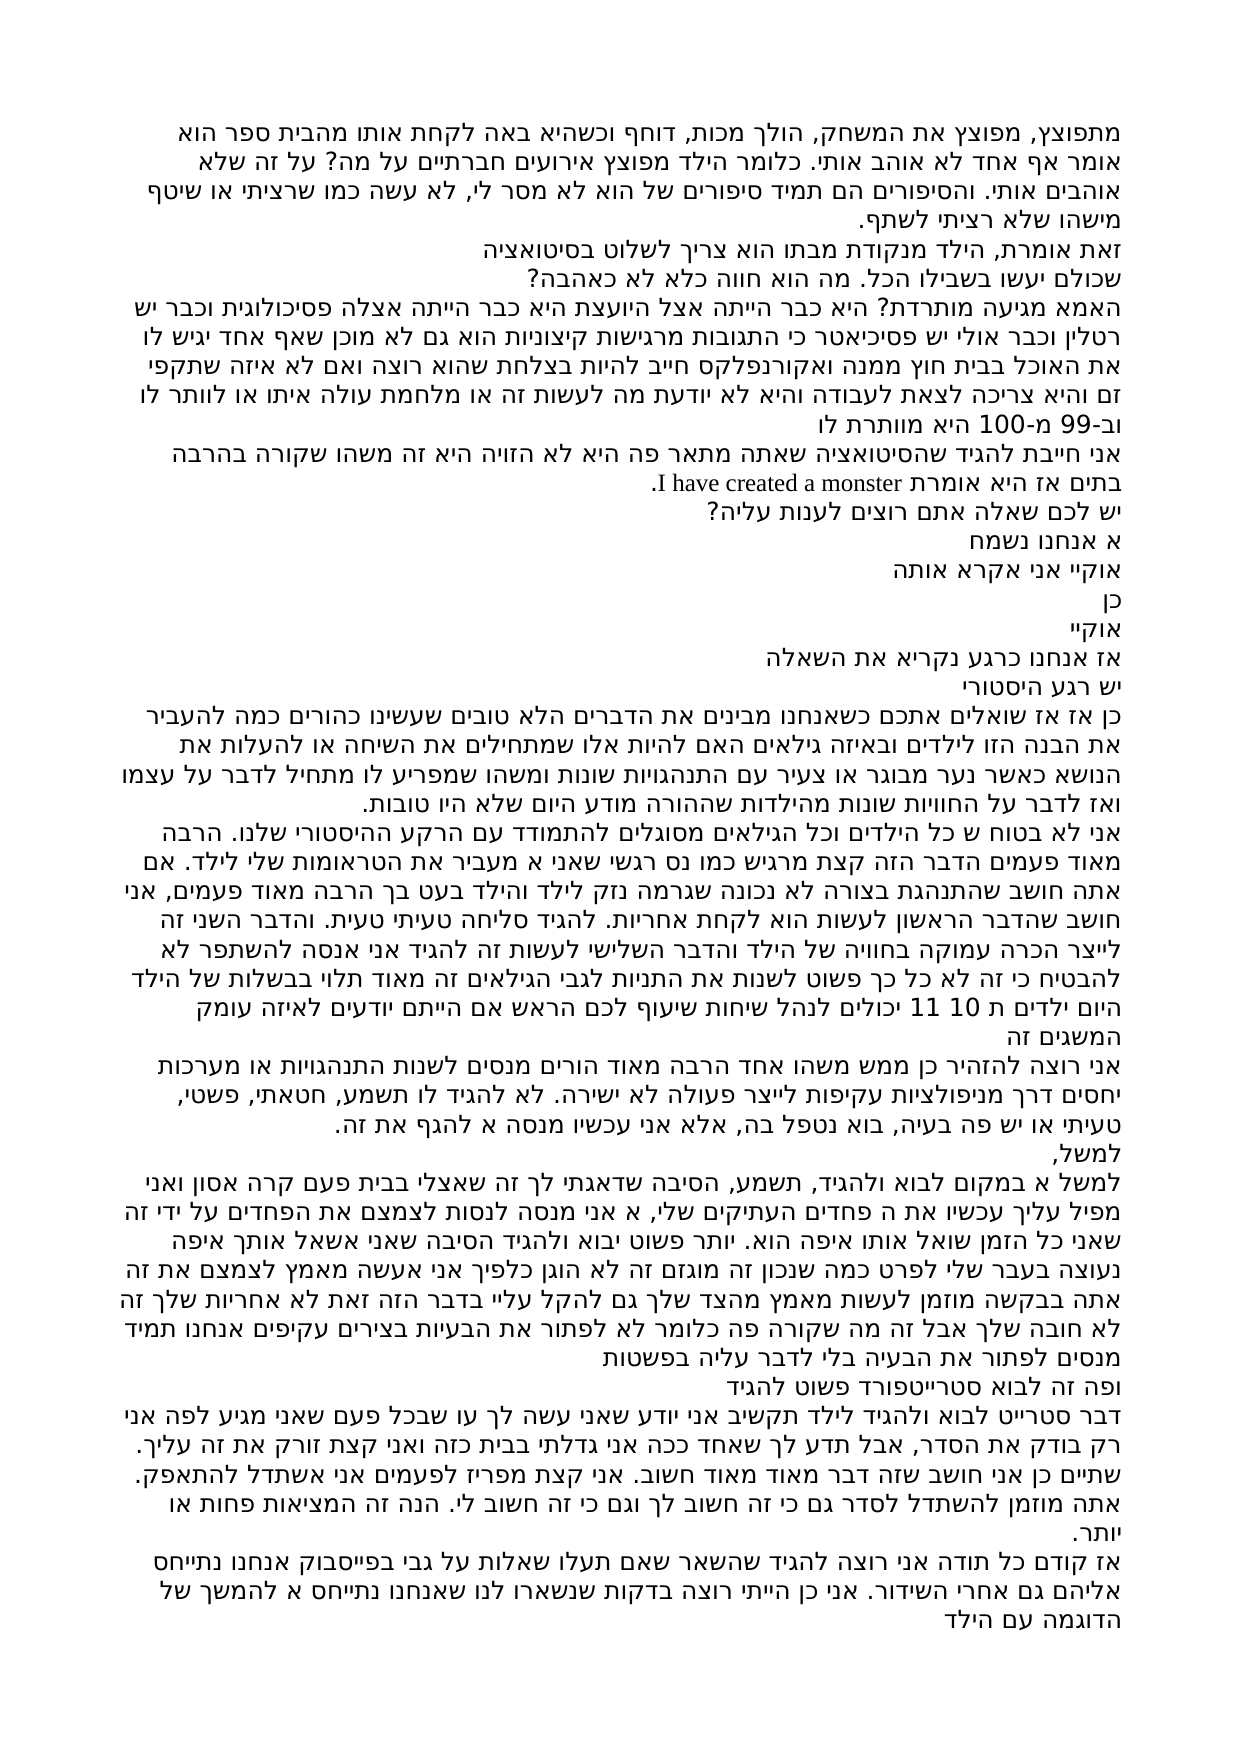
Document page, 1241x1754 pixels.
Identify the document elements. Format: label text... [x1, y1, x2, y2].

text אז אנחנו כרגע נקריא את השאלה [118, 643, 1122, 672]
text למשל א במקום לבוא ולהגיד, תשמע, הסיבה שדאגתי לך זה שאצלי בבית פעם קרה אסון ואני מפיל עליך עכשיו את ה פחדים העתיקים שלי, א אני מנסה לנסות לצמצם את הפחדים על ידי זה שאני כל הזמן שואל אותו איפה הוא. יותר פשוט יבוא ולהגיד הסיבה שאני אשאל אותך איפה נעוצה בעבר שלי לפרט כמה שנכון זה מוגזם זה לא הוגן כלפיך אני אעשה מאמץ לצמצם את זה אתה בבקשה מוזמן לעשות מאמץ מהצד שלך גם להקל עליי בדבר הזה זאת לא אחריות שלך זה לא חובה שלך אבל זה מה שקורה פה כלומר לא לפתור את הבעיות בצירים עקיפים אנחנו תמיד מנסים לפתור את הבעיה בלי לדבר עליה בפשטות [118, 1168, 1122, 1372]
text זאת אומרת, הילד מנקודת מבתו הוא צריך לשלוט בסיטואציה [118, 235, 1122, 264]
text אז קודם כל תודה אני רוצה להגיד שהשאר שאם תעלו שאלות על גבי בפייסבוק אנחנו נתייחס אליהם גם אחרי השידור. אני כן הייתי רוצה בדקות שנשארו לנו שאנחנו נתייחס א להמשך של הדוגמה עם הילד [118, 1547, 1122, 1635]
text אוקיי [118, 614, 1122, 643]
text כן [118, 585, 1122, 614]
text אני חייבת להגיד שהסיטואציה שאתה מתאר פה היא לא הזויה היא זה משהו שקורה בהרבה בתים אז היא אומרת I have created a monster. [118, 439, 1122, 497]
text א אנחנו נשמח [118, 527, 1122, 556]
text אוקיי אני אקרא אותה [118, 556, 1122, 585]
text האמא מגיעה מותרדת? היא כבר הייתה אצל היועצת היא כבר הייתה אצלה פסיכולוגית וכבר יש רטלין וכבר אולי יש פסיכיאטר כי התגובות מרגישות קיצוניות הוא גם לא מוכן שאף אחד יגיש לו את האוכל בבית חוץ ממנה ואקורנפלקס חייב להיות בצלחת שהוא רוצה ואם לא איזה שתקפי זם והיא צריכה לצאת לעבודה והיא לא יודעת מה לעשות זה או מלחמת עולה איתו או לוותר לו וב-99 מ-100 היא מוותרת לו [118, 293, 1122, 439]
text למשל, [118, 1139, 1122, 1168]
text אני רוצה להזהיר כן ממש משהו אחד הרבה מאוד הורים מנסים לשנות התנהגויות או מערכות יחסים דרך מניפולציות עקיפות לייצר פעולה לא ישירה. לא להגיד לו תשמע, חטאתי, פשטי, טעיתי או יש פה בעיה, בוא נטפל בה, אלא אני עכשיו מנסה א להגף את זה. [118, 1052, 1122, 1139]
text ופה זה לבוא סטרייטפורד פשוט להגיד [118, 1372, 1122, 1402]
text דבר סטרייט לבוא ולהגיד לילד תקשיב אני יודע שאני עשה לך עו שבכל פעם שאני מגיע לפה אני רק בודק את הסדר, אבל תדע לך שאחד ככה אני גדלתי בבית כזה ואני קצת זורק את זה עליך. שתיים כן אני חושב שזה דבר מאוד מאוד חשוב. אני קצת מפריז לפעמים אני אשתדל להתאפק. אתה מוזמן להשתדל לסדר גם כי זה חשוב לך וגם כי זה חשוב לי. הנה זה המציאות פחות או יותר. [118, 1402, 1122, 1547]
text אני לא בטוח ש כל הילדים וכל הגילאים מסוגלים להתמודד עם הרקע ההיסטורי שלנו. הרבה מאוד פעמים הדבר הזה קצת מרגיש כמו נס רגשי שאני א מעביר את הטראומות שלי לילד. אם אתה חושב שהתנהגת בצורה לא נכונה שגרמה נזק לילד והילד בעט בך הרבה מאוד פעמים, אני חושב שהדבר הראשון לעשות הוא לקחת אחריות. להגיד סליחה טעיתי טעית. והדבר השני זה לייצר הכרה עמוקה בחוויה של הילד והדבר השלישי לעשות זה להגיד אני אנסה להשתפר לא להבטיח כי זה לא כל כך פשוט לשנות את התניות לגבי הגילאים זה מאוד תלוי בבשלות של הילד היום ילדים ת 10 11 יכולים לנהל שיחות שיעוף לכם הראש אם הייתם יודעים לאיזה עומק המשגים זה [118, 818, 1122, 1052]
text יש רגע היסטורי [118, 672, 1122, 702]
text יש לכם שאלה אתם רוצים לענות עליה? [118, 497, 1122, 527]
text כן אז אז שואלים אתכם כשאנחנו מבינים את הדברים הלא טובים שעשינו כהורים כמה להעביר את הבנה הזו לילדים ובאיזה גילאים האם להיות אלו שמתחילים את השיחה או להעלות את הנושא כאשר נער מבוגר או צעיר עם התנהגויות שונות ומשהו שמפריע לו מתחיל לדבר על עצמו ואז לדבר על החוויות שונות מהילדות שההורה מודע היום שלא היו טובות. [118, 702, 1122, 818]
text שכולם יעשו בשבילו הכל. מה הוא חווה כלא לא כאהבה? [118, 264, 1122, 293]
text מתפוצץ, מפוצץ את המשחק, הולך מכות, דוחף וכשהיא באה לקחת אותו מהבית ספר הוא אומר אף אחד לא אוהב אותי. כלומר הילד מפוצץ אירועים חברתיים על מה? על זה שלא אוהבים אותי. והסיפורים הם תמיד סיפורים של הוא לא מסר לי, לא עשה כמו שרציתי או שיטף מישהו שלא רציתי לשתף. [118, 118, 1122, 235]
